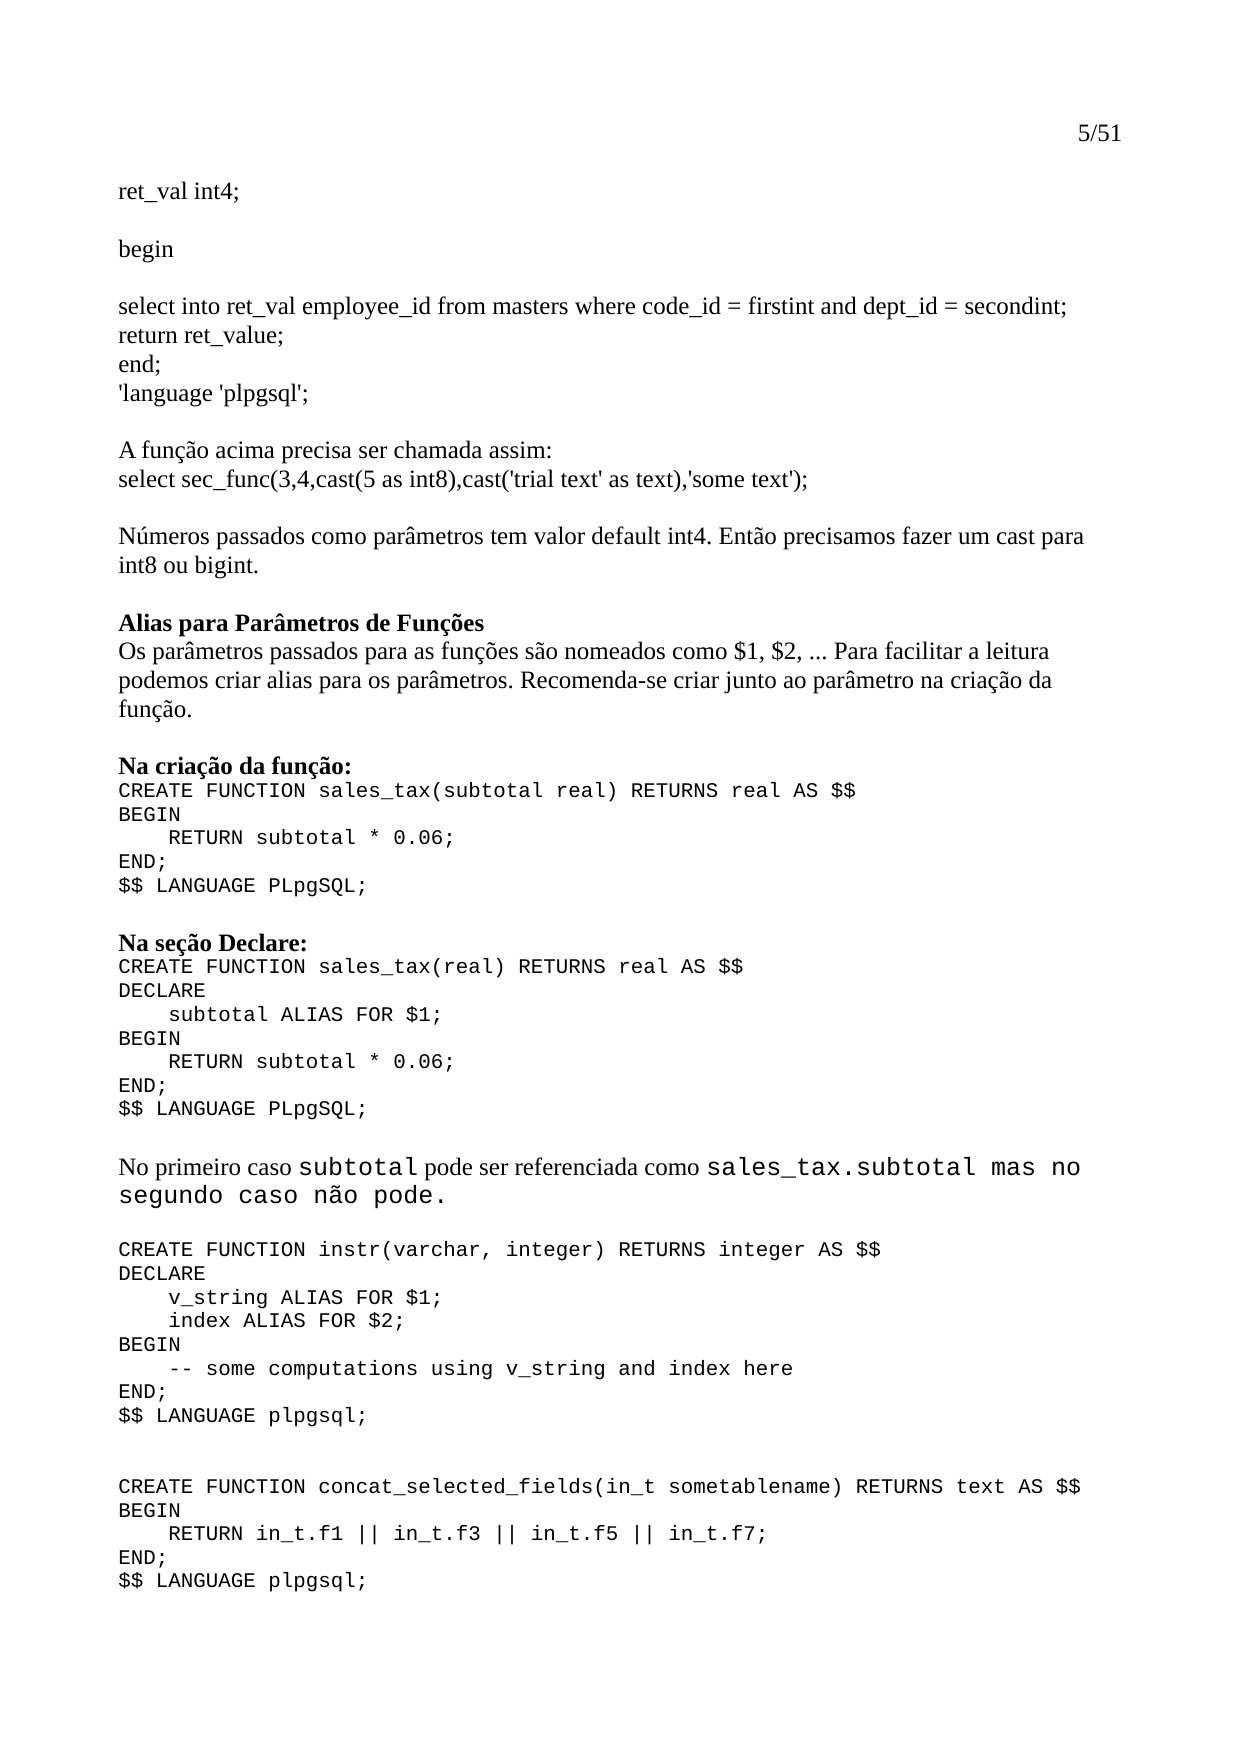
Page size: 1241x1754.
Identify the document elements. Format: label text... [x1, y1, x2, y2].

text ret_val int4; [118, 176, 1122, 234]
text index ALIAS FOR $2; [118, 1310, 1122, 1334]
text Alias para Parâmetros de Funções [118, 608, 1122, 636]
text END; [118, 1381, 1122, 1405]
text Na criação da função: [118, 751, 1122, 780]
text Os parâmetros passados para as funções são nomeados como $1, $2, ... Para facilitar a leitura podemos criar alias para os parâmetros. Recomenda-se criar junto ao parâmetro na criação da função. [118, 636, 1122, 723]
text A função acima precisa ser chamada assim: [118, 435, 1122, 464]
text BEGIN [118, 804, 1122, 827]
text DECLARE [118, 980, 1122, 1004]
text begin select into ret_val employee_id from masters where code_id = firstint and dept_id = secondint; return ret_value; end; 'language 'plpgsql'; [118, 234, 1122, 406]
text v_string ALIAS FOR $1; [118, 1287, 1122, 1310]
text $$ LANGUAGE plpgsql; [118, 1571, 1122, 1594]
text BEGIN [118, 1027, 1122, 1051]
text RETURN in_t.f1 || in_t.f3 || in_t.f5 || in_t.f7; [118, 1523, 1122, 1547]
text END; [118, 1075, 1122, 1098]
text Na seção Declare: [118, 928, 1122, 957]
text END; [118, 851, 1122, 875]
text END; [118, 1547, 1122, 1571]
text select sec_func(3,4,cast(5 as int8),cast('trial text' as text),'some text'); [118, 464, 1122, 493]
text CREATE FUNCTION concat_selected_fields(in_t sometablename) RETURNS text AS $$ [118, 1476, 1122, 1499]
text DECLARE [118, 1263, 1122, 1287]
text $$ LANGUAGE plpgsql; [118, 1405, 1122, 1429]
text $$ LANGUAGE PLpgSQL; [118, 1098, 1122, 1122]
text CREATE FUNCTION sales_tax(real) RETURNS real AS $$ [118, 957, 1122, 980]
text BEGIN [118, 1499, 1122, 1523]
text $$ LANGUAGE PLpgSQL; [118, 875, 1122, 898]
text No primeiro caso subtotal pode ser referenciada como sales_tax.subtotal mas no segundo caso não pode. [118, 1152, 1122, 1211]
text CREATE FUNCTION instr(varchar, integer) RETURNS integer AS $$ [118, 1239, 1122, 1263]
text -- some computations using v_string and index here [118, 1358, 1122, 1381]
text RETURN subtotal * 0.06; [118, 827, 1122, 851]
text BEGIN [118, 1334, 1122, 1358]
text subtotal ALIAS FOR $1; [118, 1004, 1122, 1027]
text RETURN subtotal * 0.06; [118, 1051, 1122, 1075]
text Números passados como parâmetros tem valor default int4. Então precisamos fazer um cast para int8 ou bigint. [118, 521, 1122, 579]
text CREATE FUNCTION sales_tax(subtotal real) RETURNS real AS $$ [118, 780, 1122, 804]
